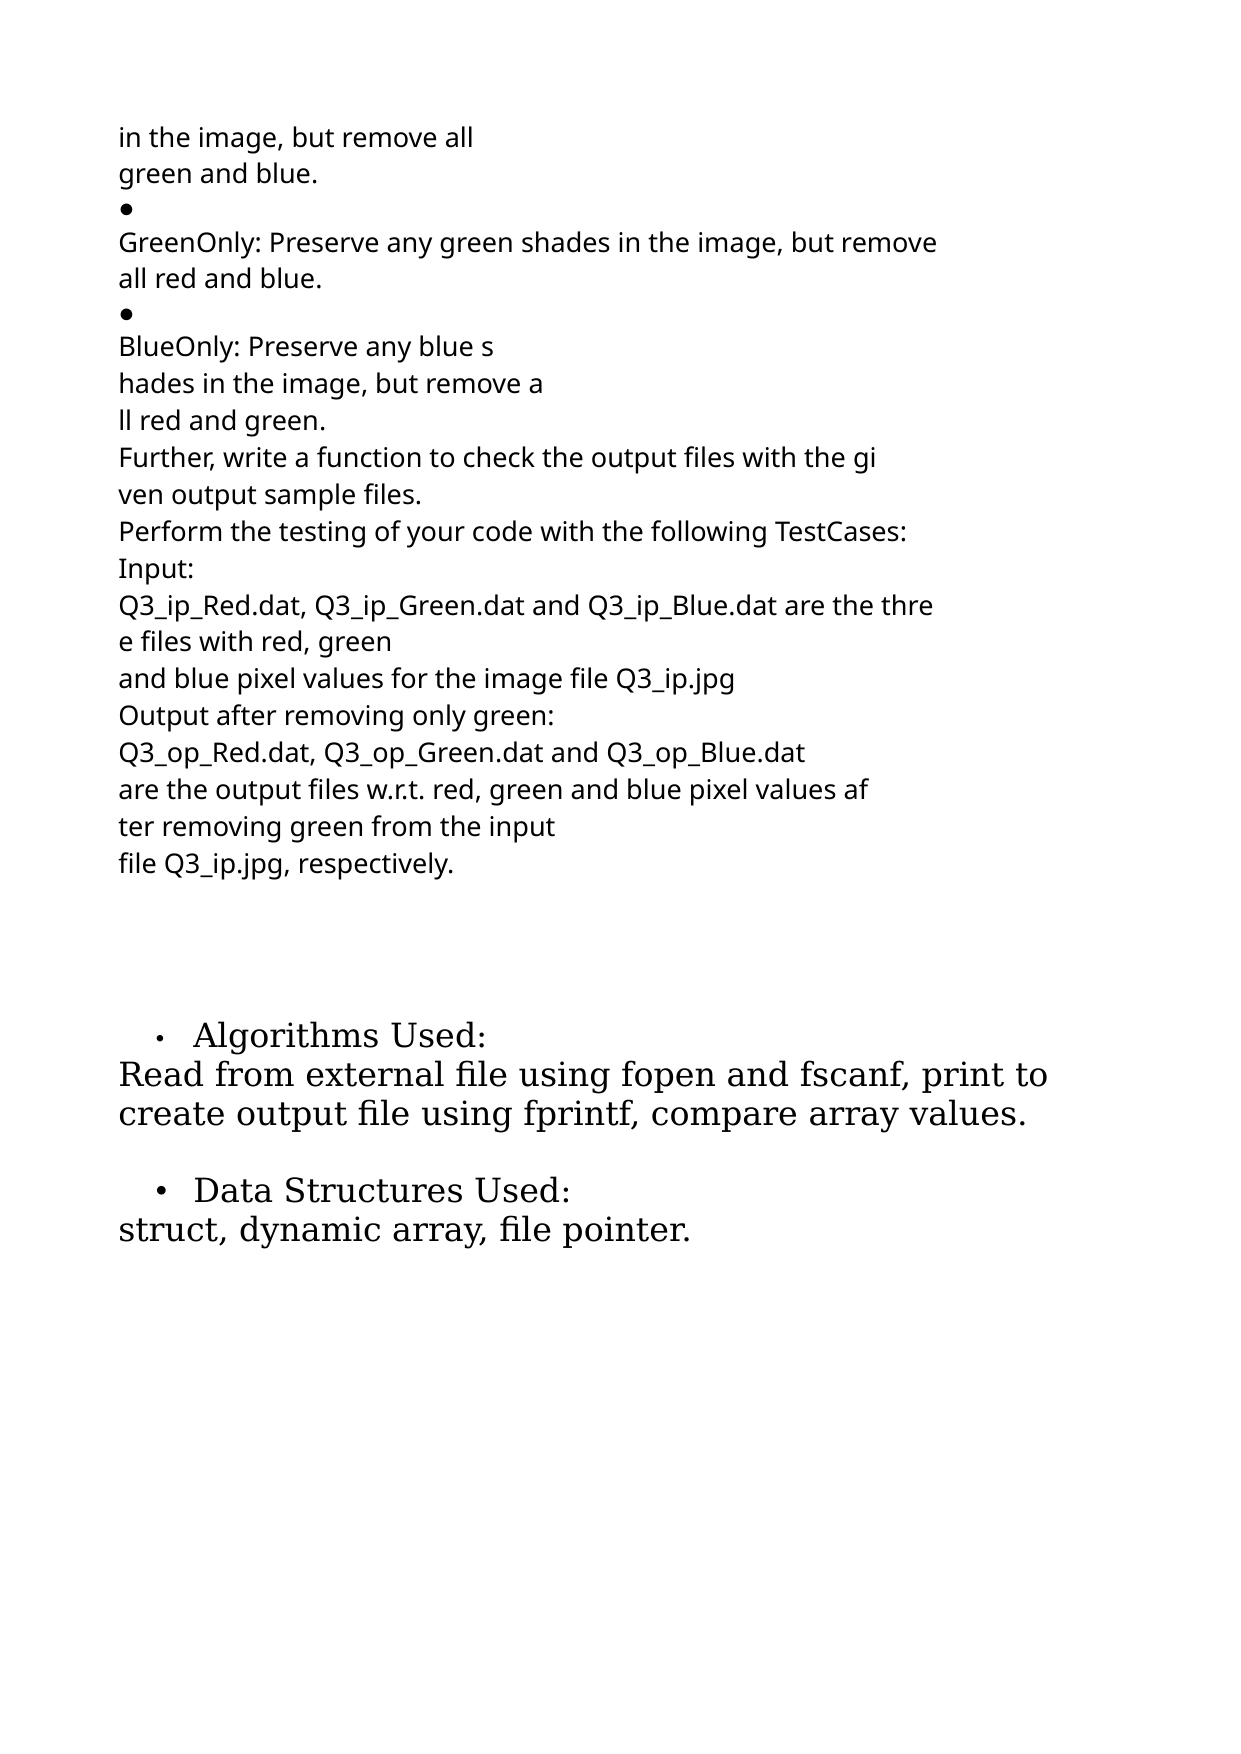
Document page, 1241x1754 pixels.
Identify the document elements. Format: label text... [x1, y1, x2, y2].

text ● [118, 192, 1122, 223]
list Data Structures Used: [156, 1172, 1122, 1211]
text hades in the image, but remove a [118, 365, 1122, 402]
text GreenOnly: Preserve any green shades in the image, but remove [118, 223, 1122, 260]
text struct, dynamic array, file pointer. [118, 1211, 1122, 1249]
text all red and blue. [118, 260, 1122, 297]
text Q3_ip_Red.dat, Q3_ip_Green.dat and Q3_ip_Blue.dat are the thre [118, 586, 1122, 623]
text ter removing green from the input [118, 807, 1122, 844]
text ll red and green. [118, 402, 1122, 438]
text e files with red, green [118, 623, 1122, 660]
text Perform the testing of your code with the following TestCases: [118, 512, 1122, 549]
text and blue pixel values for the image file Q3_ip.jpg [118, 660, 1122, 697]
text green and blue. [118, 155, 1122, 192]
text ven output sample files. [118, 475, 1122, 512]
text Read from external file using fopen and fscanf, print to create output file using fprintf, compare array values. [118, 1055, 1122, 1133]
text are the output files w.r.t. red, green and blue pixel values af [118, 770, 1122, 807]
text Q3_op_Red.dat, Q3_op_Green.dat and Q3_op_Blue.dat [118, 733, 1122, 770]
text BlueOnly: Preserve any blue s [118, 328, 1122, 365]
list Algorithms Used: [156, 1016, 1122, 1055]
text Output after removing only green: [118, 697, 1122, 733]
text Further, write a function to check the output files with the gi [118, 438, 1122, 475]
text ● [118, 297, 1122, 328]
text in the image, but remove all [118, 118, 1122, 155]
text file Q3_ip.jpg, respectively. [118, 844, 1122, 881]
text Input: [118, 549, 1122, 586]
